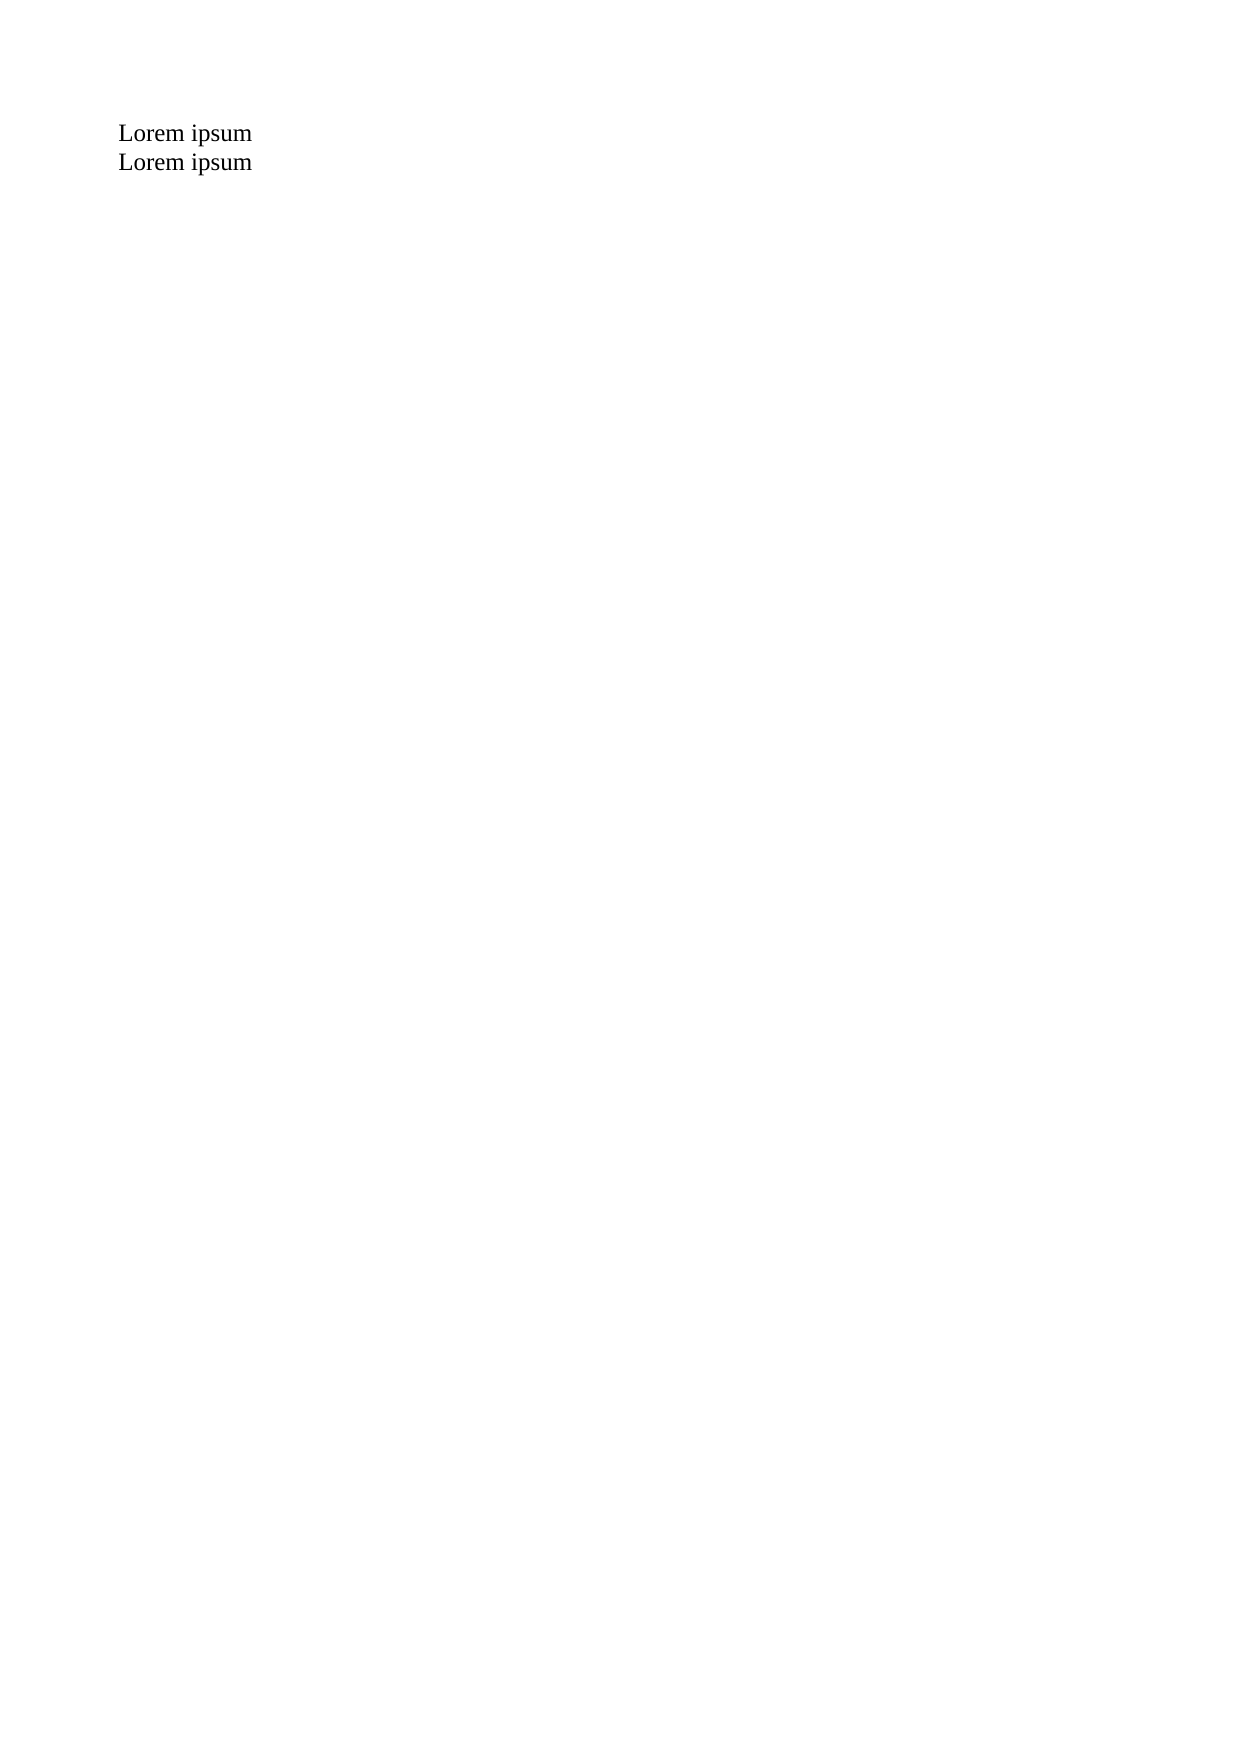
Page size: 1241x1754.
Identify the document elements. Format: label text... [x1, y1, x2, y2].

text Lorem ipsum [118, 147, 1122, 176]
text Lorem ipsum [118, 118, 1122, 147]
